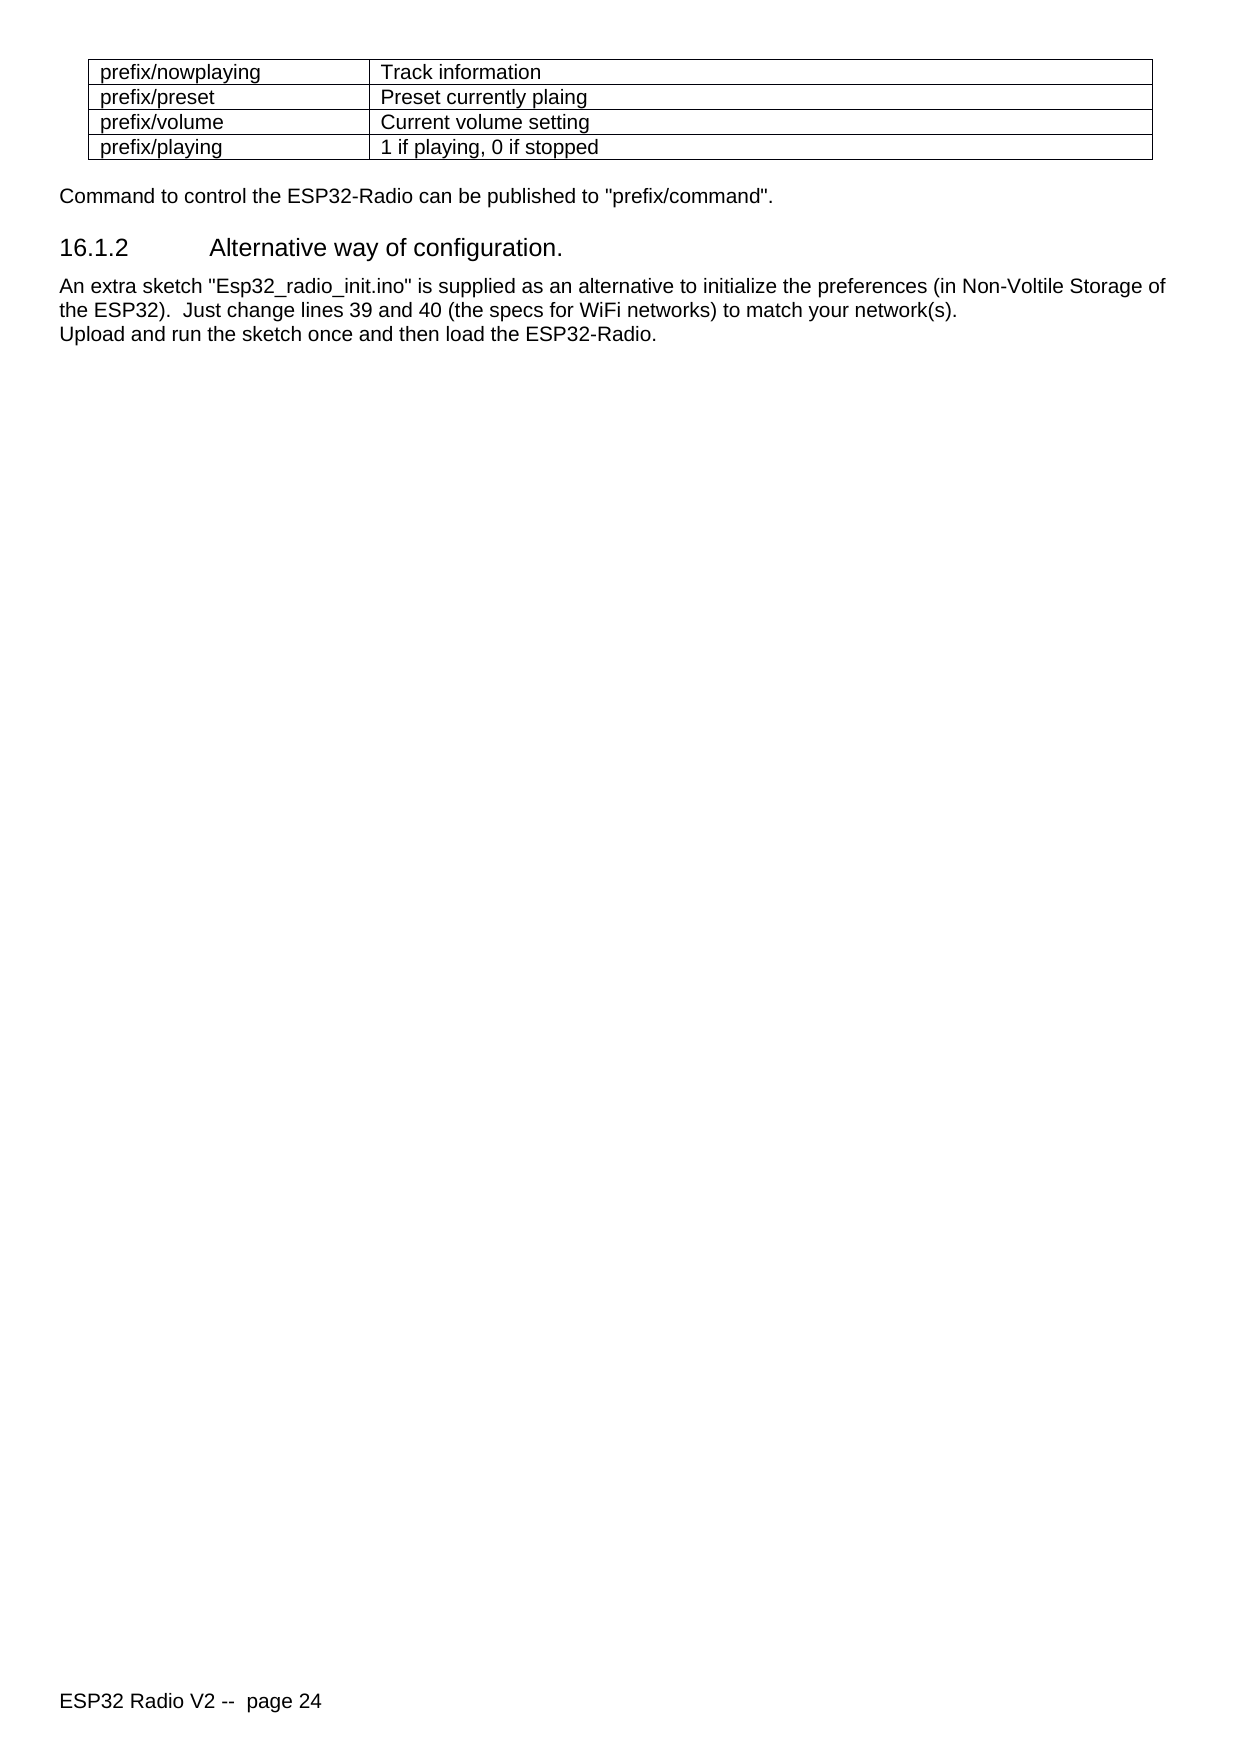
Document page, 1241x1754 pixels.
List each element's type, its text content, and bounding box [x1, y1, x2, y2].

table_cell Current volume setting [370, 110, 1152, 134]
table_cell prefix/volume [89, 110, 369, 134]
subtitle Alternative way of configuration. [59, 233, 1181, 262]
text Upload and run the sketch once and then load the ESP32-Radio. [59, 322, 1181, 346]
text Command to control the ESP32-Radio can be published to "prefix/command". [59, 184, 1181, 208]
table_cell Preset currently plaing [370, 85, 1152, 109]
text An extra sketch "Esp32_radio_init.ino" is supplied as an alternative to initialize the preferences (in Non-Voltile Storage of the ESP32). Just change lines 39 and 40 (the specs for WiFi networks) to match your network(s). [59, 274, 1181, 322]
table_cell prefix/preset [89, 85, 369, 109]
table_cell prefix/playing [89, 135, 369, 159]
table_cell prefix/nowplaying [89, 60, 369, 84]
table_cell Track information [370, 60, 1152, 84]
table_cell 1 if playing, 0 if stopped [370, 135, 1152, 159]
